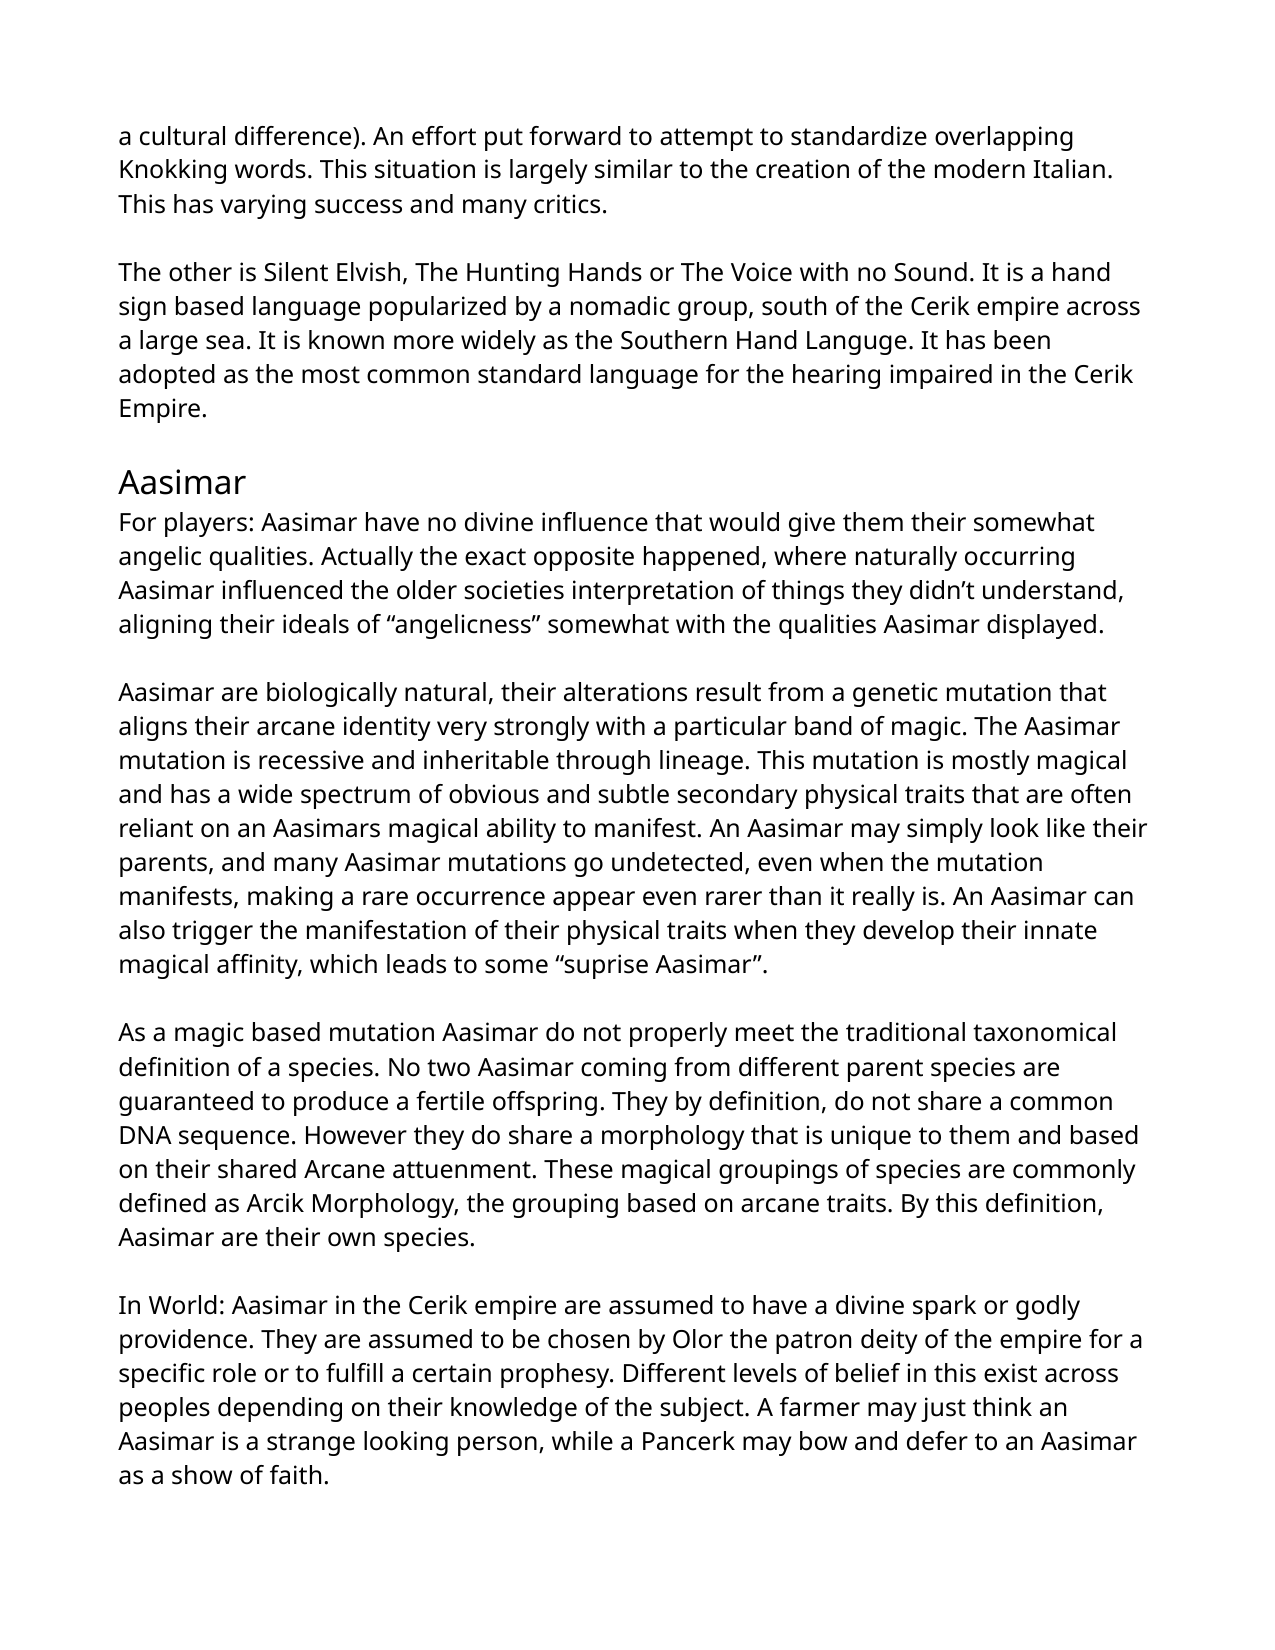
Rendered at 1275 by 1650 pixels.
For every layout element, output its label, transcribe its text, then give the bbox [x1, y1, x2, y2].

text a cultural difference). An effort put forward to attempt to standardize overlapping Knokking words. This situation is largely similar to the creation of the modern Italian. This has varying success and many critics. [118, 118, 1157, 220]
text Aasimar are biologically natural, their alterations result from a genetic mutation that aligns their arcane identity very strongly with a particular band of magic. The Aasimar mutation is recessive and inheritable through lineage. This mutation is mostly magical and has a wide spectrum of obvious and subtle secondary physical traits that are often reliant on an Aasimars magical ability to manifest. An Aasimar may simply look like their parents, and many Aasimar mutations go undetected, even when the mutation manifests, making a rare occurrence appear even rarer than it really is. An Aasimar can also trigger the manifestation of their physical traits when they develop their innate magical affinity, which leads to some “suprise Aasimar”. [118, 674, 1157, 981]
text In World: Aasimar in the Cerik empire are assumed to have a divine spark or godly providence. They are assumed to be chosen by Olor the patron deity of the empire for a specific role or to fulfill a certain prophesy. Different levels of belief in this exist across peoples depending on their knowledge of the subject. A farmer may just think an Aasimar is a strange looking person, while a Pancerk may bow and defer to an Aasimar as a show of faith. [118, 1288, 1157, 1492]
text The other is Silent Elvish, The Hunting Hands or The Voice with no Sound. It is a hand sign based language popularized by a nomadic group, south of the Cerik empire across a large sea. It is known more widely as the Southern Hand Languge. It has been adopted as the most common standard language for the hearing impaired in the Cerik Empire. [118, 254, 1157, 425]
text For players: Aasimar have no divine influence that would give them their somewhat angelic qualities. Actually the exact opposite happened, where naturally occurring Aasimar influenced the older societies interpretation of things they didn’t understand, aligning their ideals of “angelicness” somewhat with the qualities Aasimar displayed. [118, 504, 1157, 640]
text Aasimar [118, 459, 1157, 504]
text As a magic based mutation Aasimar do not properly meet the traditional taxonomical definition of a species. No two Aasimar coming from different parent species are guaranteed to produce a fertile offspring. They by definition, do not share a common DNA sequence. However they do share a morphology that is unique to them and based on their shared Arcane attuenment. These magical groupings of species are commonly defined as Arcik Morphology, the grouping based on arcane traits. By this definition, Aasimar are their own species. [118, 1015, 1157, 1253]
